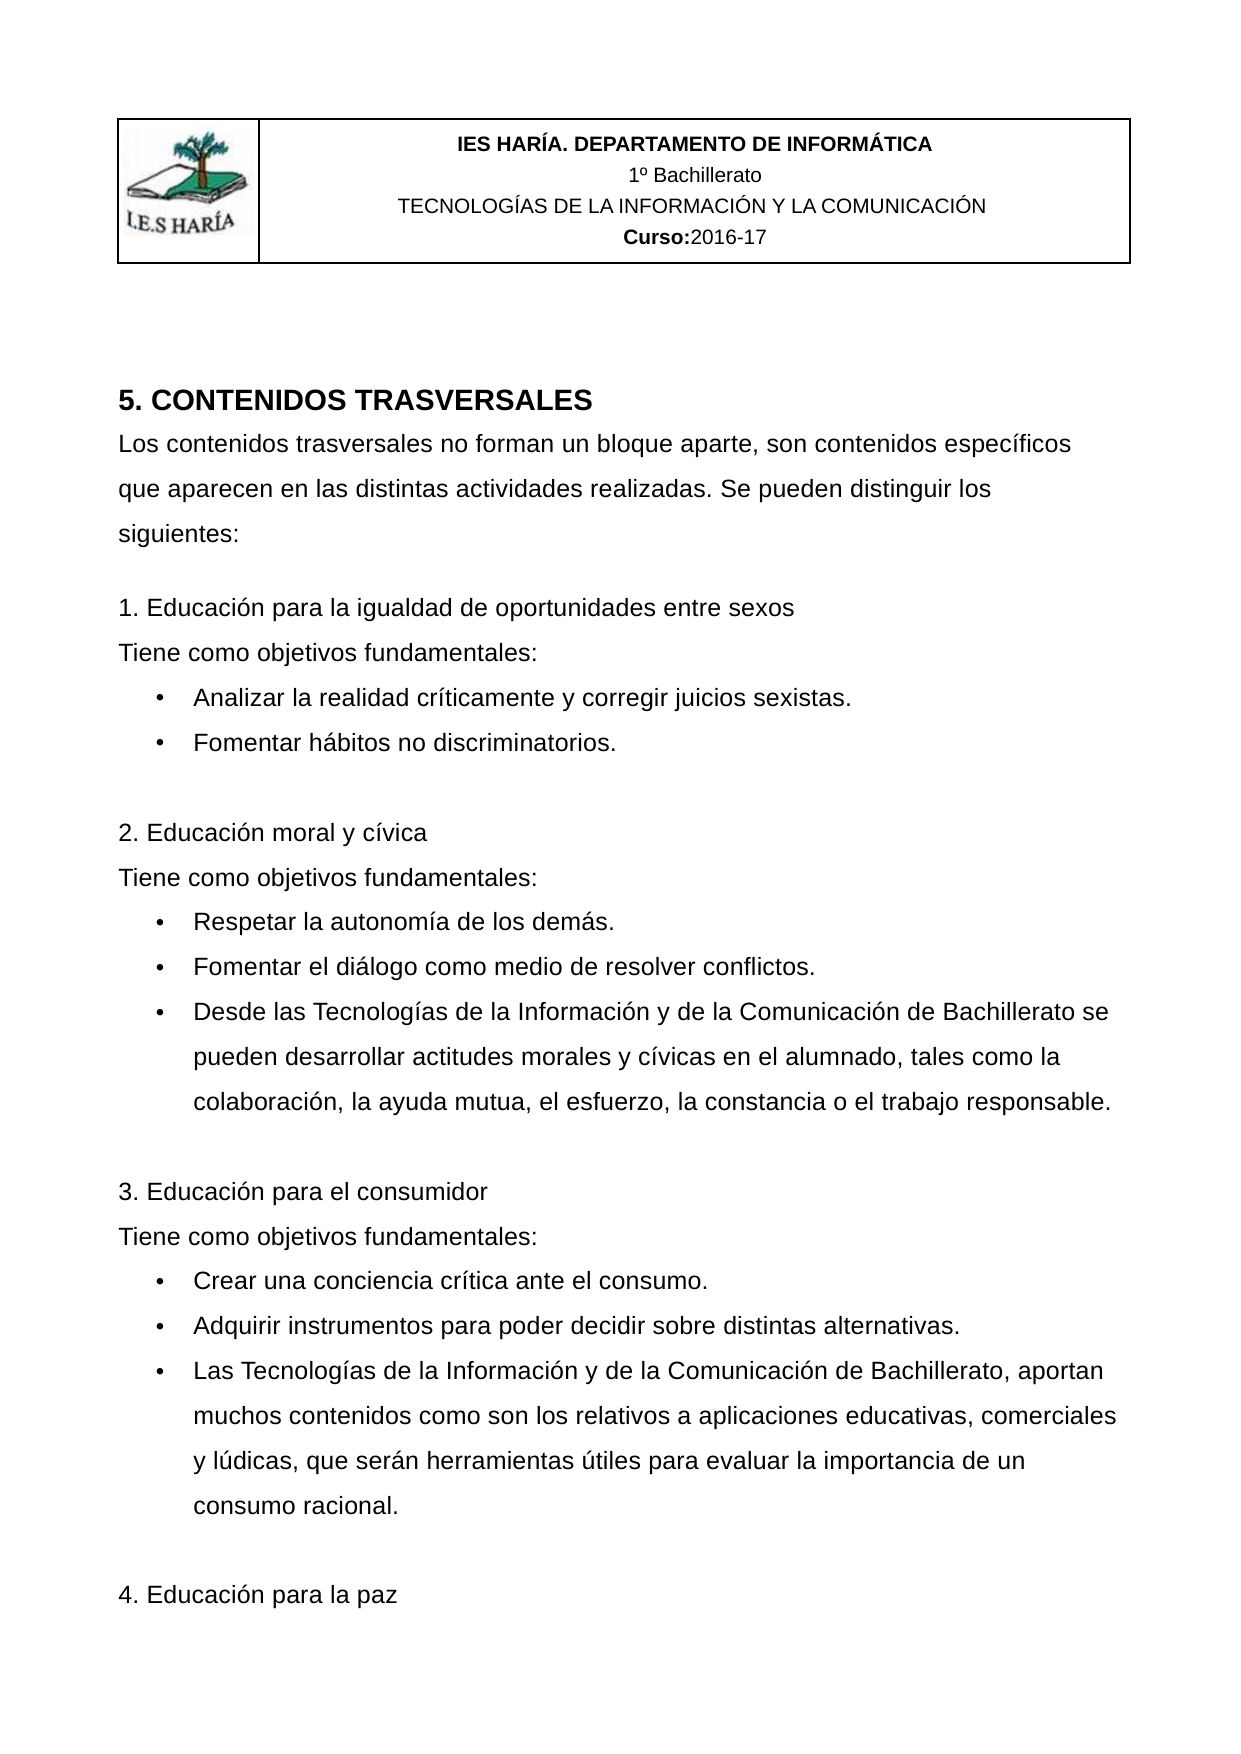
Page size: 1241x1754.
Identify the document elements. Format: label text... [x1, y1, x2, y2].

list Crear una conciencia crítica ante el consumo. [156, 1266, 1122, 1296]
list Analizar la realidad críticamente y corregir juicios sexistas. [156, 683, 1122, 713]
text 1. Educación para la igualdad de oportunidades entre sexos [118, 593, 1122, 623]
text Tiene como objetivos fundamentales: [118, 863, 1122, 892]
list Adquirir instrumentos para poder decidir sobre distintas alternativas. [156, 1311, 1122, 1341]
list Las Tecnologías de la Información y de la Comunicación de Bachillerato, aportan muchos contenidos como son los relativos a aplicaciones educativas, comerciales y lúdicas, que serán herramientas útiles para evaluar la importancia de un consumo racional. [156, 1356, 1122, 1521]
text Tiene como objetivos fundamentales: [118, 638, 1122, 668]
list Desde las Tecnologías de la Información y de la Comunicación de Bachillerato se pueden desarrollar actitudes morales y cívicas en el alumnado, tales como la colaboración, la ayuda mutua, el esfuerzo, la constancia o el trabajo responsable. [156, 997, 1122, 1117]
text 2. Educación moral y cívica [118, 818, 1122, 848]
text Tiene como objetivos fundamentales: [118, 1221, 1122, 1251]
text Los contenidos trasversales no forman un bloque aparte, son contenidos específicos que aparecen en las distintas actividades realizadas. Se pueden distinguir los siguientes: [118, 429, 1122, 549]
list Fomentar el diálogo como medio de resolver conflictos. [156, 952, 1122, 982]
subtitle 5. CONTENIDOS TRASVERSALES [118, 383, 1122, 417]
picture [123, 126, 254, 235]
list Respetar la autonomía de los demás. [156, 907, 1122, 937]
text 3. Educación para el consumidor [118, 1177, 1122, 1207]
text 4. Educación para la paz [118, 1580, 1122, 1610]
list Fomentar hábitos no discriminatorios. [156, 728, 1122, 758]
